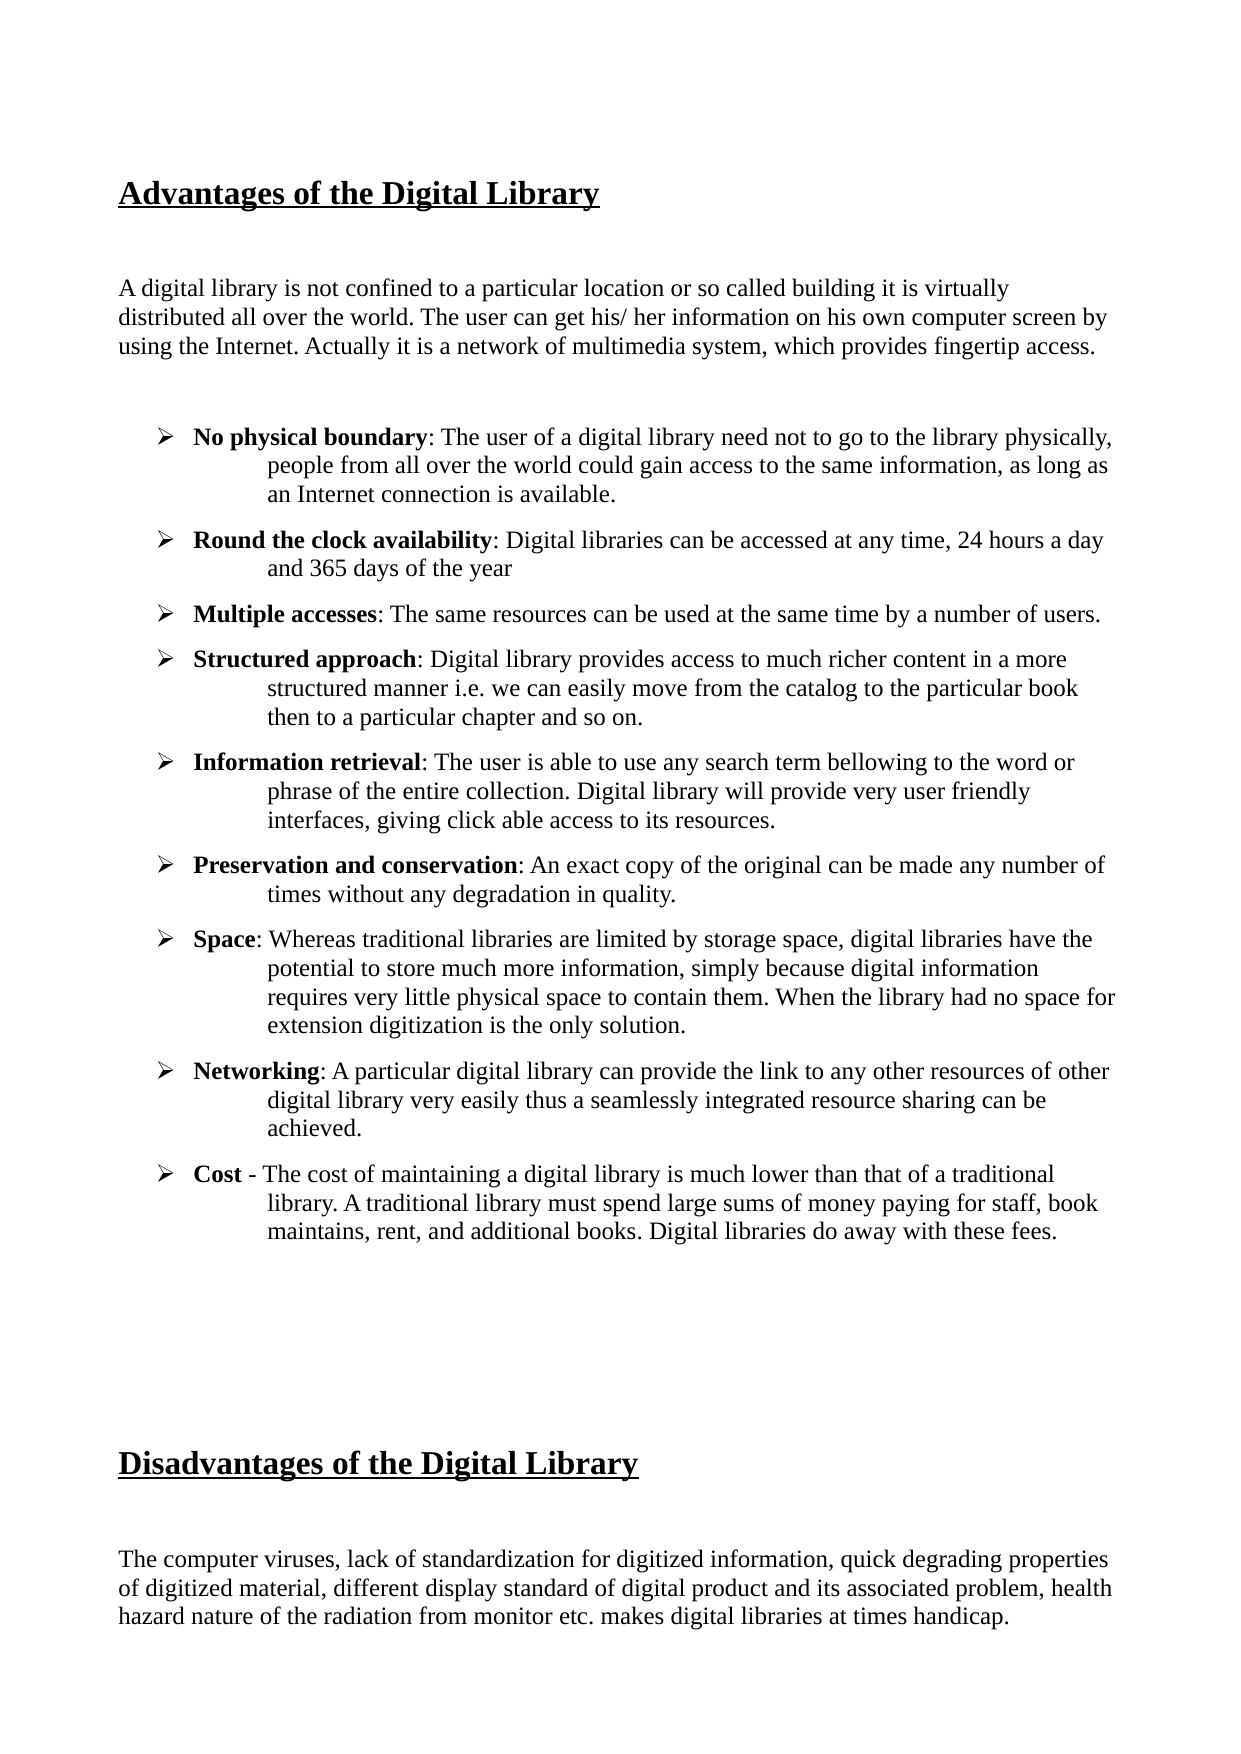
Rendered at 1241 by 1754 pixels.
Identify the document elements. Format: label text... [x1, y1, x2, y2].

list Structured approach: Digital library provides access to much richer content in a more structured manner i.e. we can easily move from the catalog to the particular book then to a particular chapter and so on. [156, 644, 1122, 731]
text Advantages of the Digital Library [118, 173, 1122, 211]
text A digital library is not confined to a particular location or so called building it is virtually distributed all over the world. The user can get his/ her information on his own computer screen by using the Internet. Actually it is a network of multimedia system, which provides fingertip access. [118, 273, 1122, 360]
list Round the clock availability: Digital libraries can be accessed at any time, 24 hours a day and 365 days of the year [156, 525, 1122, 582]
list Space: Whereas traditional libraries are limited by storage space, digital libraries have the potential to store much more information, simply because digital information requires very little physical space to contain them. When the library had no space for extension digitization is the only solution. [156, 924, 1122, 1039]
list Networking: A particular digital library can provide the link to any other resources of other digital library very easily thus a seamlessly integrated resource sharing can be achieved. [156, 1056, 1122, 1142]
text The computer viruses, lack of standardization for digitized information, quick degrading properties of digitized material, different display standard of digital product and its associated problem, health hazard nature of the radiation from monitor etc. makes digital libraries at times handicap. [118, 1544, 1122, 1630]
list Information retrieval: The user is able to use any search term bellowing to the word or phrase of the entire collection. Digital library will provide very user friendly interfaces, giving click able access to its resources. [156, 747, 1122, 833]
list Cost - The cost of maintaining a digital library is much lower than that of a traditional library. A traditional library must spend large sums of money paying for staff, book maintains, rent, and additional books. Digital libraries do away with these fees. [156, 1159, 1122, 1245]
list No physical boundary: The user of a digital library need not to go to the library physically, people from all over the world could gain access to the same information, as long as an Internet connection is available. [156, 422, 1122, 508]
list Multiple accesses: The same resources can be used at the same time by a number of users. [156, 599, 1122, 628]
list Preservation and conservation: An exact copy of the original can be made any number of times without any degradation in quality. [156, 850, 1122, 908]
text Disadvantages of the Digital Library [118, 1443, 1122, 1482]
